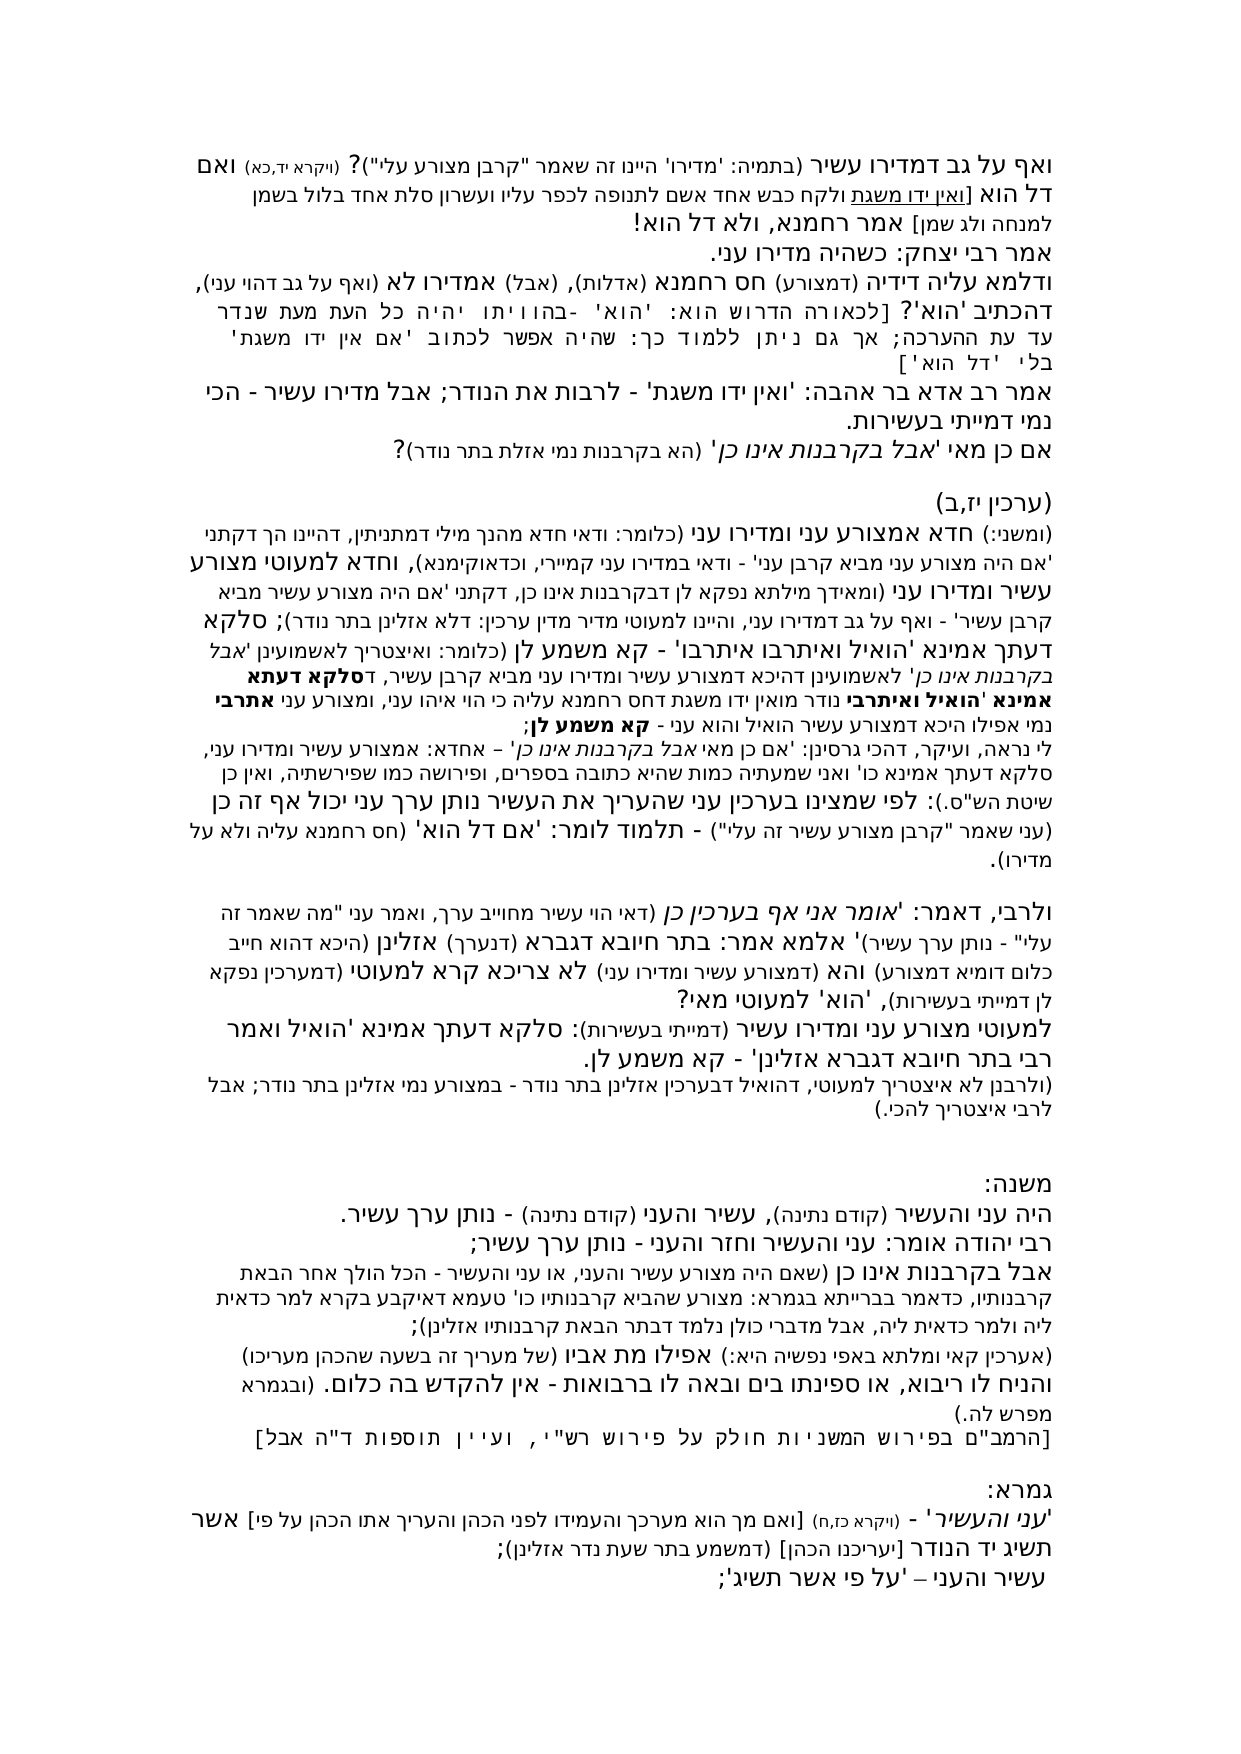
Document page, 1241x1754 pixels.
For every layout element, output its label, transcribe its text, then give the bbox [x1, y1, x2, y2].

text היה עני והעשיר (קודם נתינה), עשיר והעני (קודם נתינה) - נותן ערך עשיר. [187, 1199, 1053, 1228]
text ודלמא עליה דידיה (דמצורע) חס רחמנא (אדלות), (אבל) אמדירו לא (ואף על גב דהוי עני), דהכתיב 'הוא'? [לכאורה הדרוש הוא: 'הוא' -בהוויתו יהיה כל העת מעת שנדר עד עת ההערכה; אך גם ניתן ללמוד כך: שהיה אפשר לכתוב 'אם אין ידו משגת' בלי 'דל הוא'] [187, 267, 1053, 377]
text אמר רבי יצחק: כשהיה מדירו עני. [187, 238, 1053, 267]
text עשיר והעני – 'על פי אשר תשיג'; [187, 1563, 1053, 1592]
text אמר רב אדא בר אהבה: 'ואין ידו משגת' - לרבות את הנודר; אבל מדירו עשיר - הכי נמי דמייתי בעשירות. [187, 377, 1053, 435]
text לי נראה, ועיקר, דהכי גרסינן: 'אם כן מאי אבל בקרבנות אינו כן' – אחדא: אמצורע עשיר ומדירו עני, סלקא דעתך אמינא כו' ואני שמעתיה כמות שהיא כתובה בספרים, ופירושה כמו שפירשתיה, ואין כן שיטת הש"ס.): לפי שמצינו בערכין עני שהעריך את העשיר נותן ערך עני יכול אף זה כן (עני שאמר "קרבן מצורע עשיר זה עלי") - תלמוד לומר: 'אם דל הוא' (חס רחמנא עליה ולא על מדירו). [187, 737, 1053, 873]
text [הרמב"ם בפירוש המשניות חולק על פירוש רש"י, ועיין תוספות ד"ה אבל] [187, 1427, 1053, 1451]
text גמרא: [187, 1475, 1053, 1504]
text ולרבי, דאמר: 'אומר אני אף בערכין כן (דאי הוי עשיר מחוייב ערך, ואמר עני "מה שאמר זה עלי" - נותן ערך עשיר)' אלמא אמר: בתר חיובא דגברא (דנערך) אזלינן (היכא דהוא חייב כלום דומיא דמצורע) והא (דמצורע עשיר ומדירו עני) לא צריכא קרא למעוטי (דמערכין נפקא לן דמייתי בעשירות), 'הוא' למעוטי מאי? [187, 897, 1053, 1014]
text (אערכין קאי ומלתא באפי נפשיה היא:) אפילו מת אביו (של מעריך זה בשעה שהכהן מעריכו) והניח לו ריבוא, או ספינתו בים ובאה לו ברבואות - אין להקדש בה כלום. (ובגמרא מפרש לה.) [187, 1340, 1053, 1427]
text למעוטי מצורע עני ומדירו עשיר (דמייתי בעשירות): סלקא דעתך אמינא 'הואיל ואמר רבי בתר חיובא דגברא אזלינן' - קא משמע לן. [187, 1014, 1053, 1073]
text (ולרבנן לא איצטריך למעוטי, דהואיל דבערכין אזלינן בתר נודר - במצורע נמי אזלינן בתר נודר; אבל לרבי איצטריך להכי.) [187, 1073, 1053, 1122]
text אם כן מאי 'אבל בקרבנות אינו כן' (הא בקרבנות נמי אזלת בתר נודר)? [187, 435, 1053, 464]
text רבי יהודה אומר: עני והעשיר וחזר והעני - נותן ערך עשיר; [187, 1228, 1053, 1257]
text משנה: [187, 1170, 1053, 1199]
text ואף על גב דמדירו עשיר (בתמיה: 'מדירו' היינו זה שאמר "קרבן מצורע עלי")? (ויקרא יד,כא) ואם דל הוא [ואין ידו משגת ולקח כבש אחד אשם לתנופה לכפר עליו ועשרון סלת אחד בלול בשמן למנחה ולג שמן] אמר רחמנא, ולא דל הוא! [187, 150, 1053, 238]
text 'עני והעשיר' - (ויקרא כז,ח) [ואם מך הוא מערכך והעמידו לפני הכהן והעריך אתו הכהן על פי] אשר תשיג יד הנודר [יעריכנו הכהן] (דמשמע בתר שעת נדר אזלינן); [187, 1504, 1053, 1563]
text (ומשני:) חדא אמצורע עני ומדירו עני (כלומר: ודאי חדא מהנך מילי דמתניתין, דהיינו הך דקתני 'אם היה מצורע עני מביא קרבן עני' - ודאי במדירו עני קמיירי, וכדאוקימנא), וחדא למעוטי מצורע עשיר ומדירו עני (ומאידך מילתא נפקא לן דבקרבנות אינו כן, דקתני 'אם היה מצורע עשיר מביא קרבן עשיר' - ואף על גב דמדירו עני, והיינו למעוטי מדיר מדין ערכין: דלא אזלינן בתר נודר); סלקא דעתך אמינא 'הואיל ואיתרבו איתרבו' - קא משמע לן (כלומר: ואיצטריך לאשמועינן 'אבל בקרבנות אינו כן' לאשמועינן דהיכא דמצורע עשיר ומדירו עני מביא קרבן עשיר, דסלקא דעתא אמינא 'הואיל ואיתרבי נודר מואין ידו משגת דחס רחמנא עליה כי הוי איהו עני, ומצורע עני אתרבי נמי אפילו היכא דמצורע עשיר הואיל והוא עני - קא משמע לן; [187, 518, 1053, 737]
text (ערכין יז,ב) [187, 488, 1053, 518]
text אבל בקרבנות אינו כן (שאם היה מצורע עשיר והעני, או עני והעשיר - הכל הולך אחר הבאת קרבנותיו, כדאמר בברייתא בגמרא: מצורע שהביא קרבנותיו כו' טעמא דאיקבע בקרא למר כדאית ליה ולמר כדאית ליה, אבל מדברי כולן נלמד דבתר הבאת קרבנותיו אזלינן); [187, 1257, 1053, 1340]
